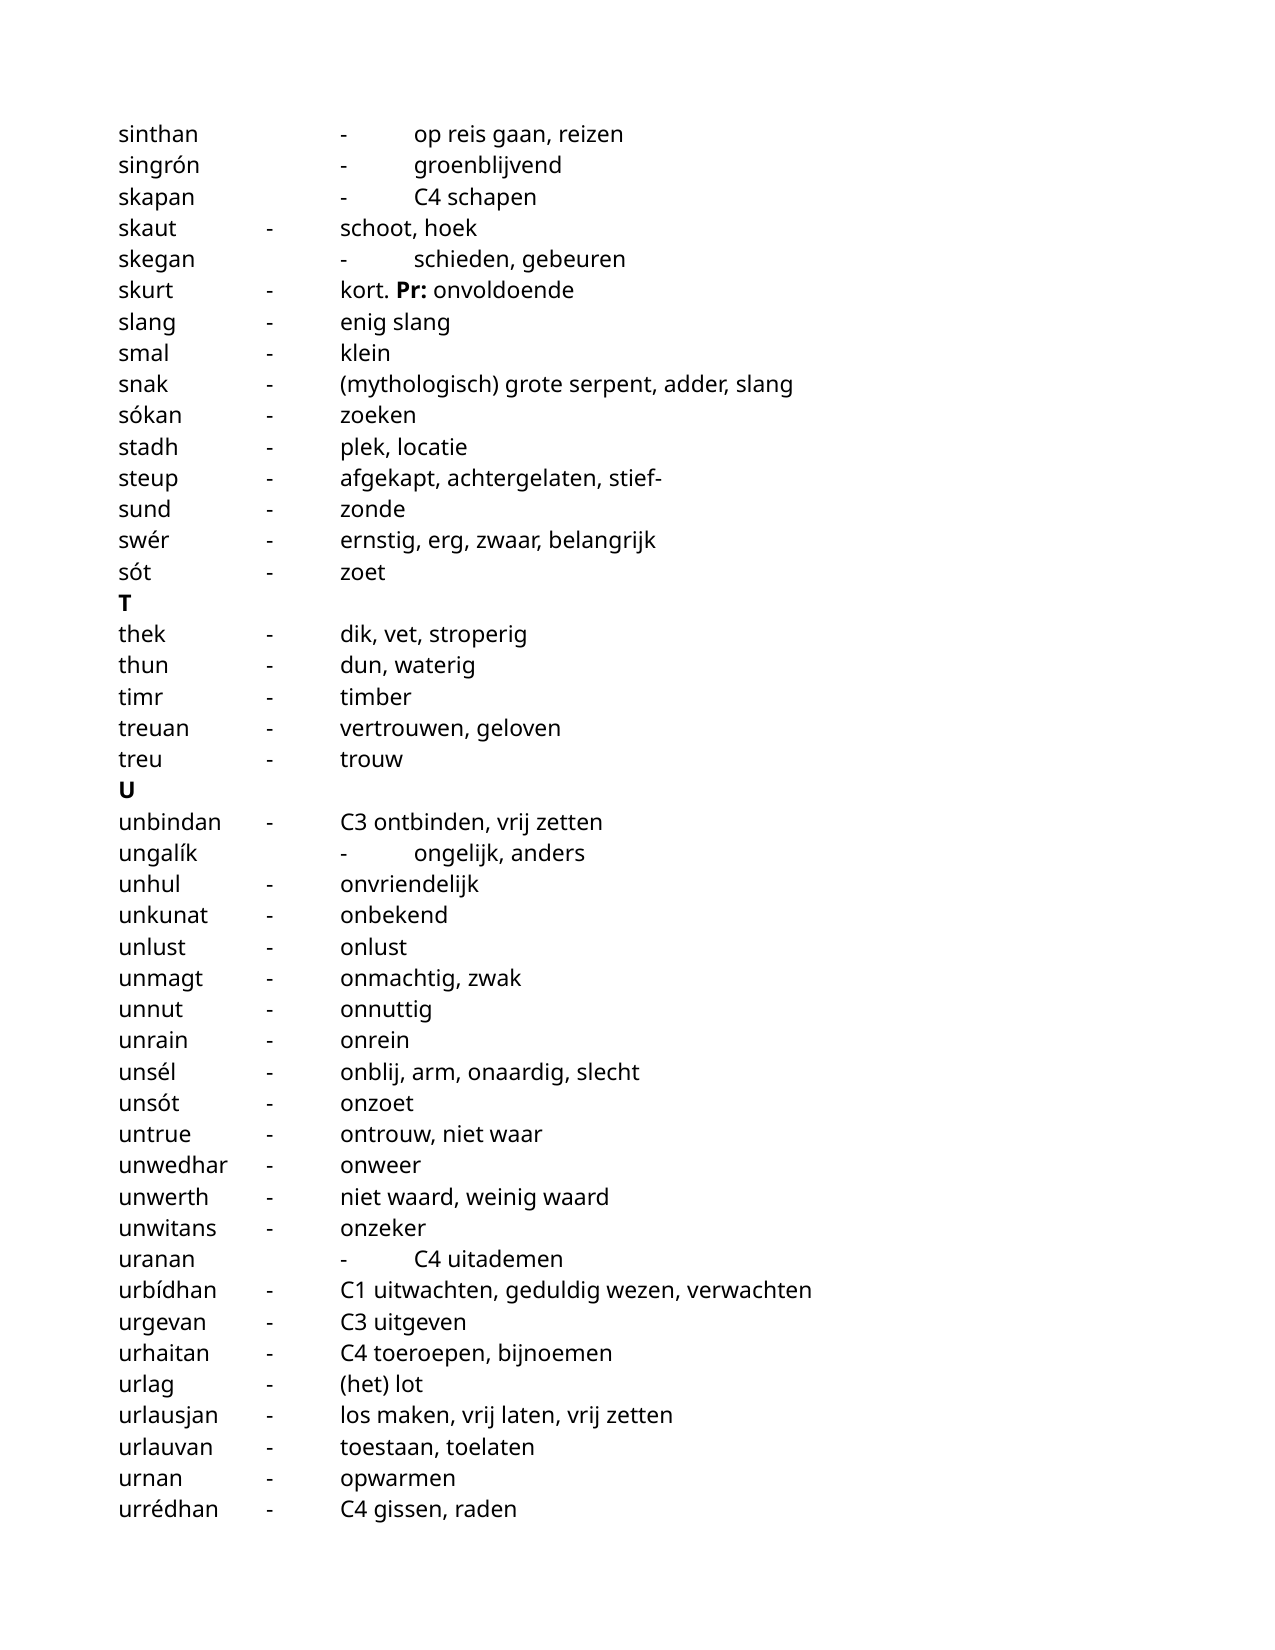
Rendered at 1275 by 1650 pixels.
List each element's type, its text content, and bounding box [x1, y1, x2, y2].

text unwitans - onzeker [118, 1212, 1157, 1243]
text sund - zonde [118, 493, 1157, 524]
text stadh - plek, locatie [118, 431, 1157, 462]
text sinthan - op reis gaan, reizen singrón - groenblijvend [118, 118, 1157, 181]
text urgevan - C3 uitgeven [118, 1306, 1157, 1337]
text ungalík - ongelijk, anders [118, 837, 1157, 868]
text urrédhan - C4 gissen, raden [118, 1493, 1157, 1524]
text unlust - onlust [118, 931, 1157, 962]
text timr - timber treuan - vertrouwen, geloven [118, 681, 1157, 743]
text unmagt - onmachtig, zwak [118, 962, 1157, 993]
text untrue - ontrouw, niet waar [118, 1118, 1157, 1149]
text thun - dun, waterig [118, 649, 1157, 681]
text unsót - onzoet [118, 1087, 1157, 1118]
text smal - klein [118, 337, 1157, 368]
text T [118, 587, 1157, 618]
text skegan - schieden, gebeuren [118, 243, 1157, 274]
text unhul - onvriendelijk [118, 868, 1157, 899]
text slang - enig slang [118, 306, 1157, 337]
text urnan - opwarmen [118, 1462, 1157, 1493]
text urlausjan - los maken, vrij laten, vrij zetten [118, 1399, 1157, 1431]
text skurt - kort. Pr: onvoldoende [118, 274, 1157, 306]
text sót - zoet [118, 556, 1157, 587]
text sókan - zoeken [118, 399, 1157, 431]
text unkunat - onbekend [118, 899, 1157, 931]
text urbídhan - C1 uitwachten, geduldig wezen, verwachten [118, 1274, 1157, 1306]
text unwerth - niet waard, weinig waard [118, 1181, 1157, 1212]
text urlag - (het) lot [118, 1368, 1157, 1399]
text unsél - onblij, arm, onaardig, slecht [118, 1056, 1157, 1087]
text skapan - C4 schapen skaut - schoot, hoek [118, 181, 1157, 243]
text urlauvan - toestaan, toelaten [118, 1431, 1157, 1462]
text thek - dik, vet, stroperig [118, 618, 1157, 649]
text swér - ernstig, erg, zwaar, belangrijk [118, 524, 1157, 556]
text unnut - onnuttig [118, 993, 1157, 1024]
text uranan - C4 uitademen [118, 1243, 1157, 1274]
text unwedhar - onweer [118, 1149, 1157, 1181]
text urhaitan - C4 toeroepen, bijnoemen [118, 1337, 1157, 1368]
text U [118, 774, 1157, 806]
text treu - trouw [118, 743, 1157, 774]
text unrain - onrein [118, 1024, 1157, 1056]
text unbindan - C3 ontbinden, vrij zetten [118, 806, 1157, 837]
text snak - (mythologisch) grote serpent, adder, slang [118, 368, 1157, 399]
text steup - afgekapt, achtergelaten, stief- [118, 462, 1157, 493]
